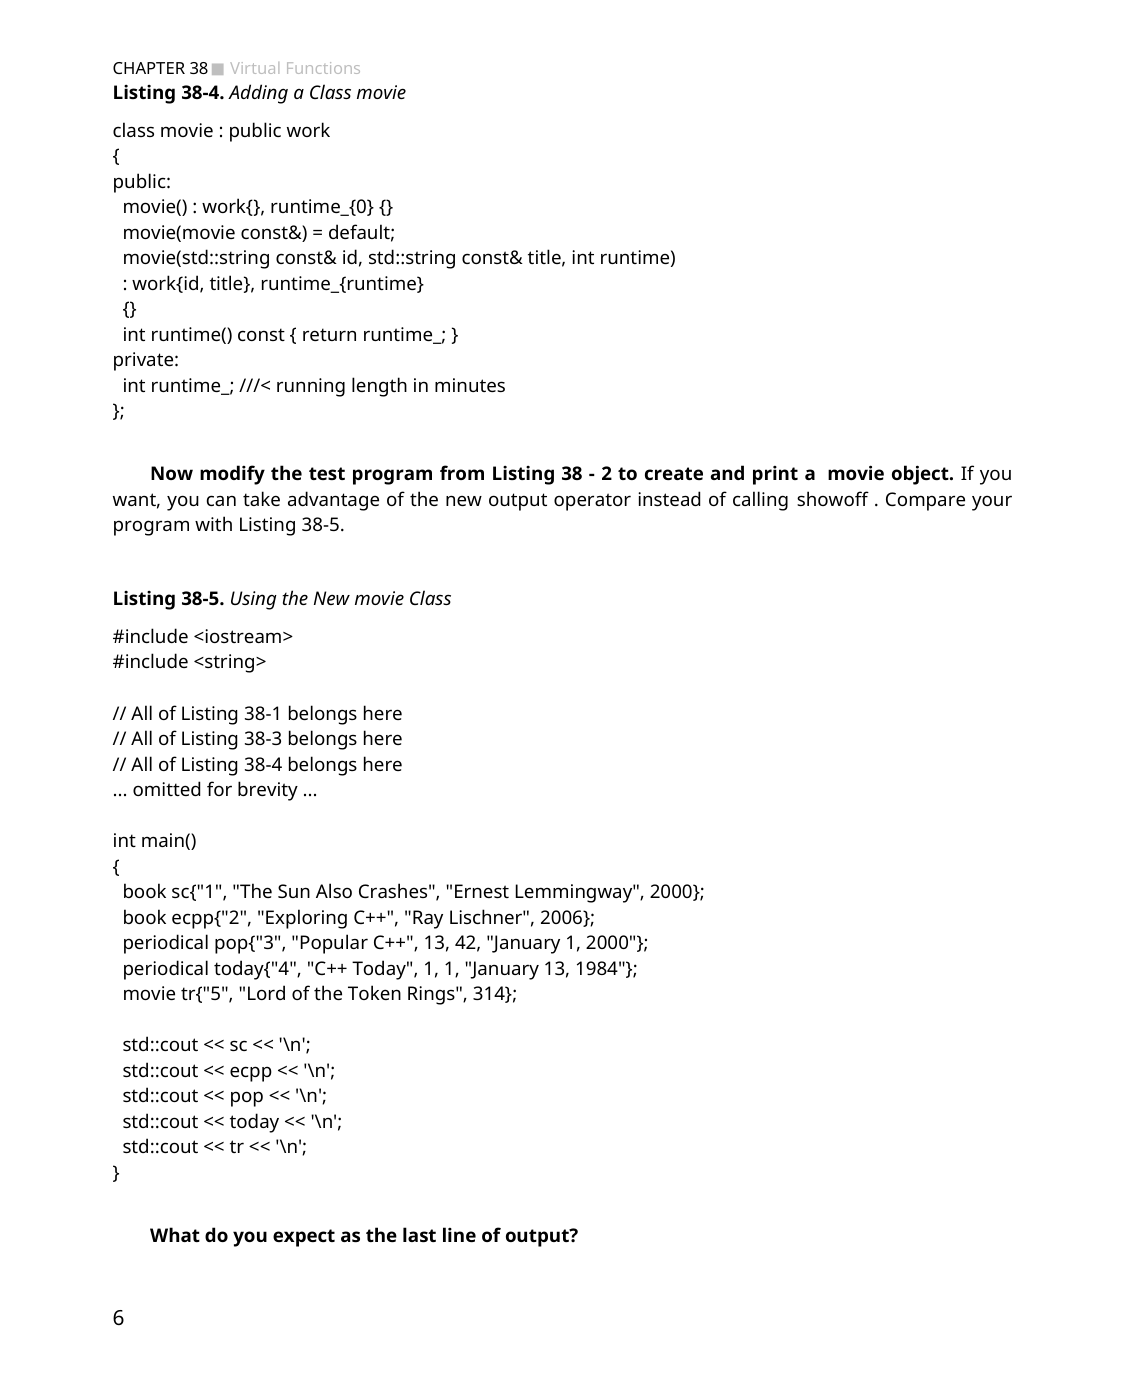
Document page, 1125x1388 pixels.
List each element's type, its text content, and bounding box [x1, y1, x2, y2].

text movie(movie const&) = default; [112, 219, 1012, 244]
text periodical pop{"3", "Popular C++", 13, 42, "January 1, 2000"}; [112, 929, 1012, 955]
text : work{id, title}, runtime_{runtime} [112, 270, 1012, 296]
text int runtime_; ///< running length in minutes [112, 372, 1012, 398]
text movie() : work{}, runtime_{0} {} [112, 193, 1012, 219]
text {} [112, 296, 1012, 321]
text #include <iostream> [112, 623, 1012, 649]
text Now modify the test program from Listing 38 - 2 to create and print a movie object. If you want, you can take advantage of the new output operator instead of calling showoff . Compare your program with Listing 38-5. [112, 461, 1012, 537]
text std::cout << pop << '\n'; [112, 1083, 1012, 1108]
text std::cout << tr << '\n'; [112, 1134, 1012, 1159]
text // All of Listing 38-3 belongs here [112, 725, 1012, 751]
text // All of Listing 38-4 belongs here [112, 751, 1012, 776]
text { [112, 853, 1012, 878]
text std::cout << sc << '\n'; [112, 1032, 1012, 1057]
text movie(std::string const& id, std::string const& title, int runtime) [112, 244, 1012, 270]
text { [112, 142, 1012, 168]
text What do you expect as the last line of output? [112, 1222, 1012, 1248]
text std::cout << today << '\n'; [112, 1108, 1012, 1134]
text std::cout << ecpp << '\n'; [112, 1057, 1012, 1083]
text ... omitted for brevity ... [112, 776, 1012, 802]
text // All of Listing 38-1 belongs here [112, 700, 1012, 725]
text book sc{"1", "The Sun Also Crashes", "Ernest Lemmingway", 2000}; [112, 878, 1012, 904]
text Listing 38-4. Adding a Class movie [112, 79, 1012, 104]
text private: [112, 347, 1012, 372]
text int main() [112, 827, 1012, 853]
text }; [112, 398, 1012, 423]
text book ecpp{"2", "Exploring C++", "Ray Lischner", 2006}; [112, 904, 1012, 929]
text periodical today{"4", "C++ Today", 1, 1, "January 13, 1984"}; [112, 955, 1012, 981]
text Listing 38-5. Using the New movie Class [112, 585, 1012, 611]
text public: [112, 168, 1012, 193]
text #include <string> [112, 649, 1012, 674]
text } [112, 1159, 1012, 1185]
text class movie : public work [112, 117, 1012, 142]
text movie tr{"5", "Lord of the Token Rings", 314}; [112, 981, 1012, 1006]
text int runtime() const { return runtime_; } [112, 321, 1012, 347]
